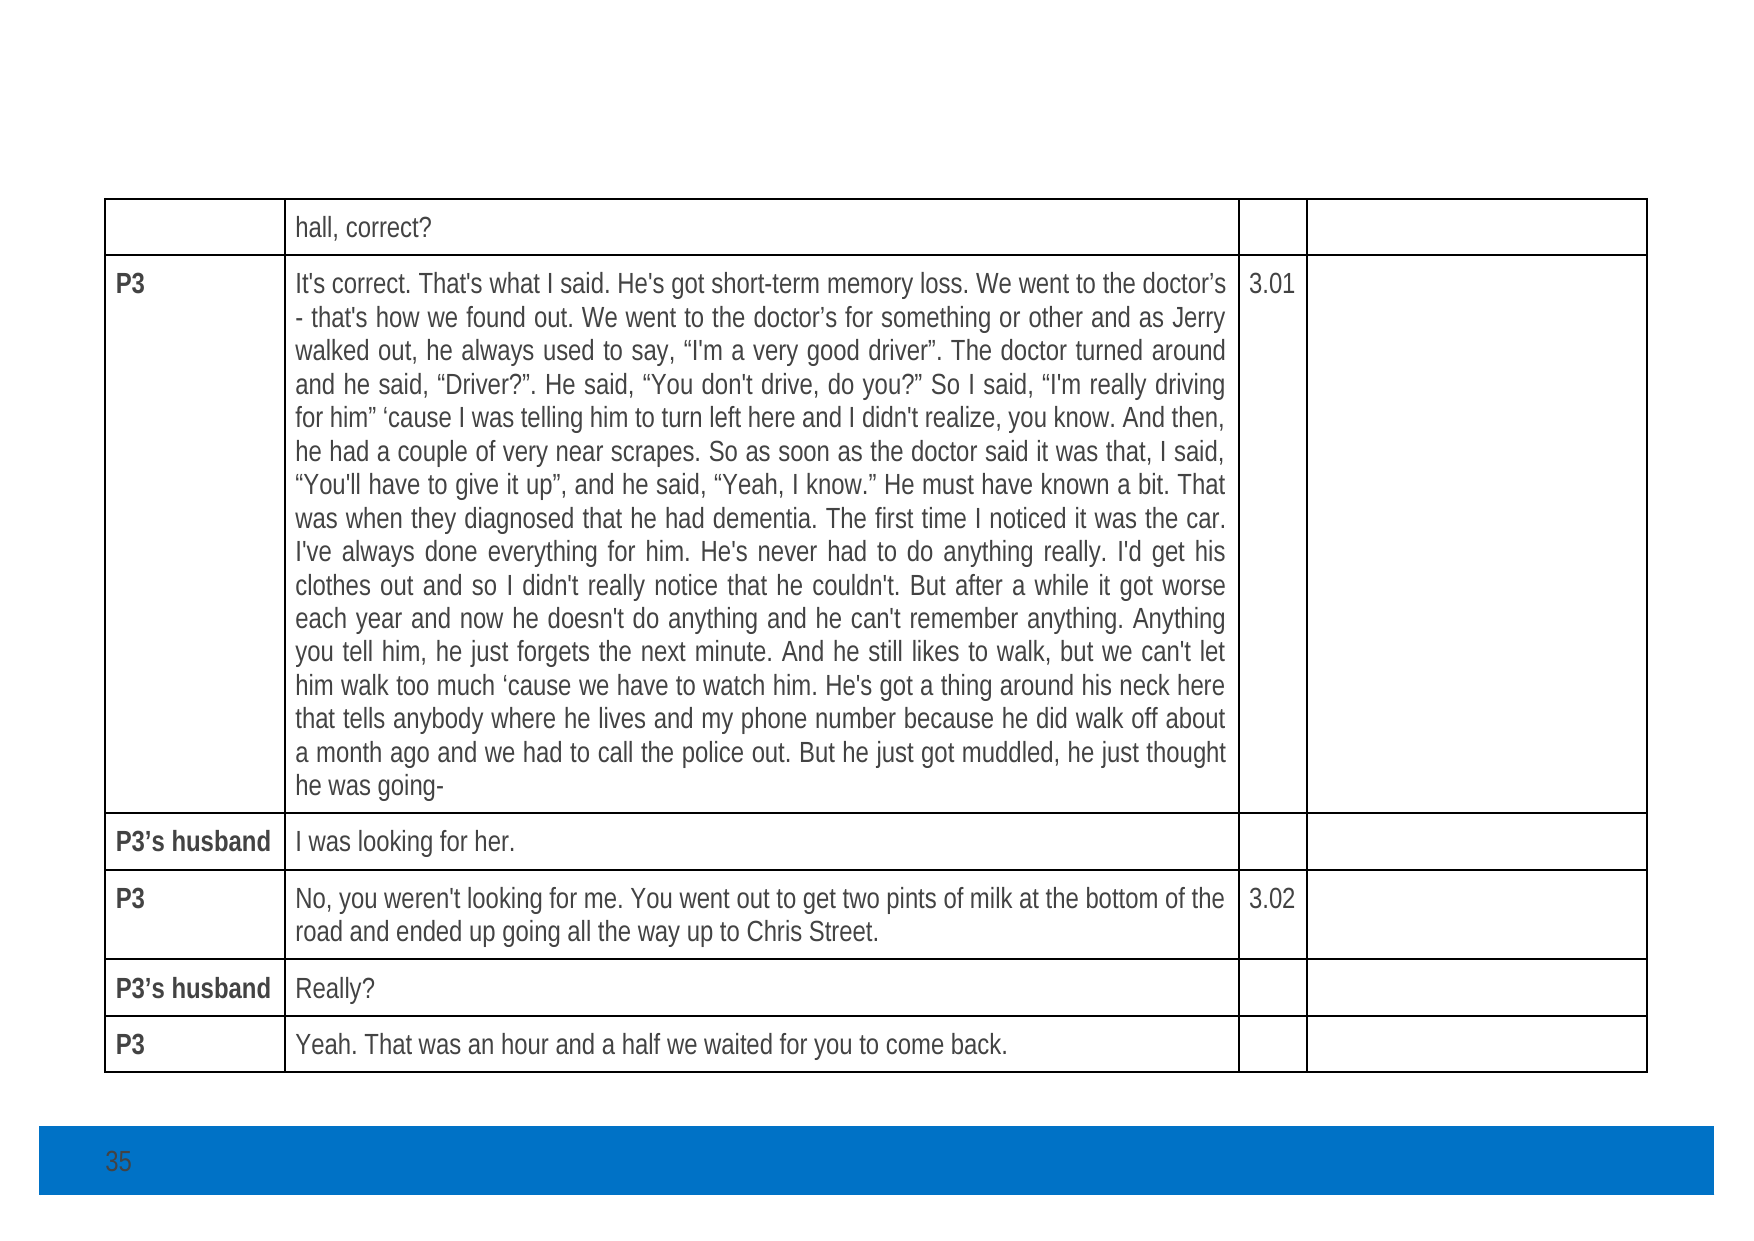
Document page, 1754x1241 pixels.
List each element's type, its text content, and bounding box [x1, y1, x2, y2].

table_cell No, you weren't looking for me. You went out to get two pints of milk at the bottom of the road and ended up going all the way up to Chris Street. [286, 871, 1238, 958]
table_cell [1308, 960, 1646, 1014]
table_cell 3.01 [1240, 256, 1306, 812]
table_cell 3.02 [1240, 871, 1306, 958]
table_cell [106, 200, 284, 254]
table_cell [1308, 256, 1646, 812]
table_cell [1240, 960, 1306, 1014]
table_cell I was looking for her. [286, 814, 1238, 868]
table_cell hall, correct? [286, 200, 1238, 254]
table_cell P3 [106, 1017, 284, 1071]
table_cell P3 [106, 256, 284, 812]
table_cell P3 [106, 871, 284, 958]
table_cell It's correct. That's what I said. He's got short-term memory loss. We went to the doctor’s - that's how we found out. We went to the doctor’s for something or other and as Jerry walked out, he always used to say, “I'm a very good driver”. The doctor turned around and he said, “Driver?”. He said, “You don't drive, do you?” So I said, “I'm really driving for him” ‘cause I was telling him to turn left here and I didn't realize, you know. And then, he had a couple of very near scrapes. So as soon as the doctor said it was that, I said, “You'll have to give it up”, and he said, “Yeah, I know.” He must have known a bit. That was when they diagnosed that he had dementia. The first time I noticed it was the car. I've always done everything for him. He's never had to do anything really. I'd get his clothes out and so I didn't really notice that he couldn't. But after a while it got worse each year and now he doesn't do anything and he can't remember anything. Anything you tell him, he just forgets the next minute. And he still likes to walk, but we can't let him walk too much ‘cause we have to watch him. He's got a thing around his neck here that tells anybody where he lives and my phone number because he did walk off about a month ago and we had to call the police out. But he just got muddled, he just thought he was going- [286, 256, 1238, 812]
table_cell [1308, 871, 1646, 958]
table_cell [1240, 1017, 1306, 1071]
table_cell [1240, 814, 1306, 868]
table_cell P3’s husband [106, 814, 284, 868]
table_cell Yeah. That was an hour and a half we waited for you to come back. [286, 1017, 1238, 1071]
table_cell [1308, 200, 1646, 254]
table_cell [1240, 200, 1306, 254]
table_cell Really? [286, 960, 1238, 1014]
table_cell [1308, 814, 1646, 868]
table_cell P3’s husband [106, 960, 284, 1014]
table_cell [1308, 1017, 1646, 1071]
